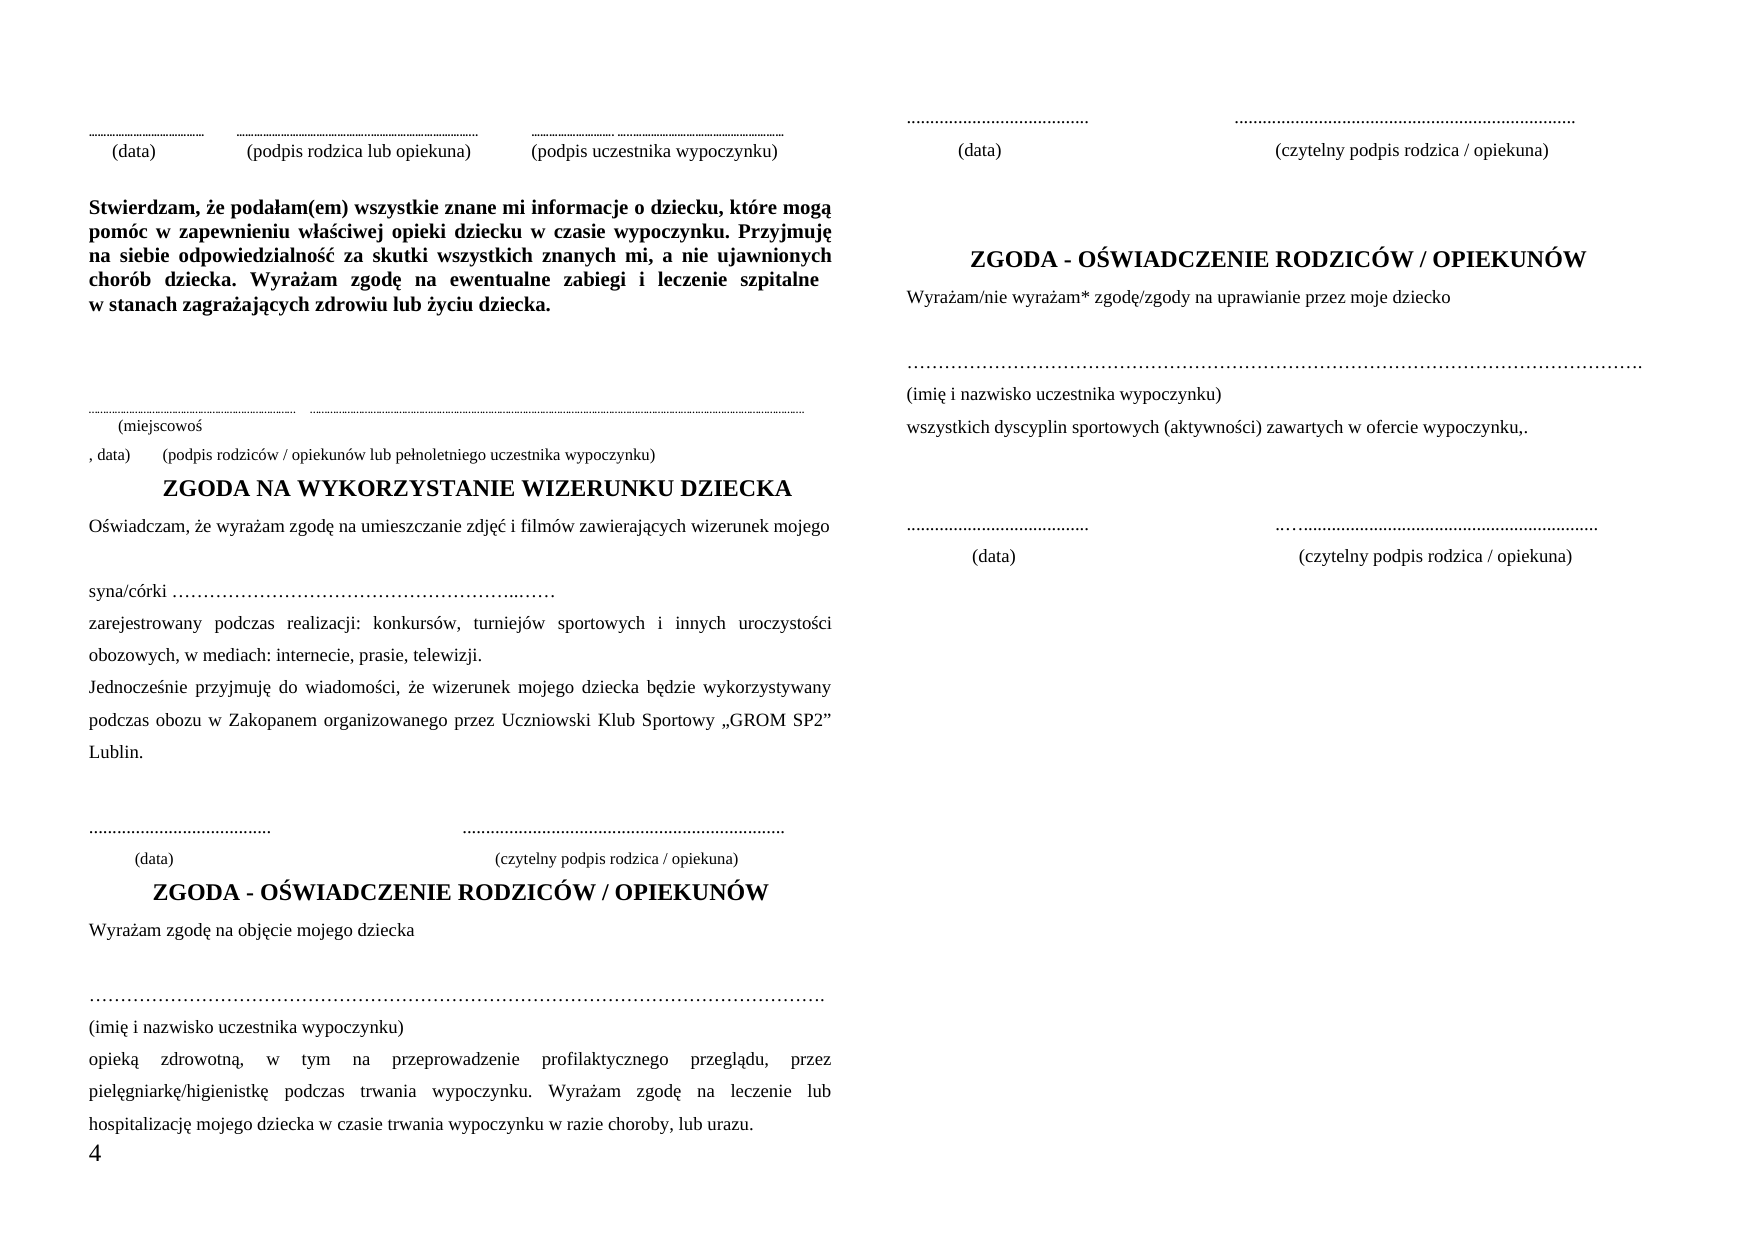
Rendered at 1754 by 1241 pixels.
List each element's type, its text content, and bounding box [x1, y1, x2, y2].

text (data) (czytelny podpis rodzica / opiekuna) [89, 849, 833, 868]
text ZGODA NA WYKORZYSTANIE WIZERUNKU DZIECKA [162, 474, 833, 501]
text opieką zdrowotną, w tym na przeprowadzenie profilaktycznego przeglądu, przez pielęgniarkę/higienistkę podczas trwania wypoczynku. Wyrażam zgodę na leczenie lub hospitalizację mojego dziecka w czasie trwania wypoczynku w razie choroby, lub urazu. [89, 1048, 833, 1134]
text Oświadczam, że wyrażam zgodę na umieszczanie zdjęć i filmów zawierających wizerunek mojego [89, 515, 833, 537]
text (miejscowoś [89, 416, 833, 435]
text (data) (podpis rodzica lub opiekuna) (podpis uczestnika wypoczynku) [89, 140, 833, 162]
text ………………………………………………………………………………………………………. (imię i nazwisko uczestnika wypoczynku) [906, 351, 1651, 405]
text ZGODA - OŚWIADCZENIE RODZICÓW / OPIEKUNÓW [89, 877, 833, 905]
text ZGODA - OŚWIADCZENIE RODZICÓW / OPIEKUNÓW [906, 245, 1651, 273]
text Wyrażam zgodę na objęcie mojego dziecka [89, 919, 833, 940]
text , data) (podpis rodziców / opiekunów lub pełnoletniego uczestnika wypoczynku) [89, 445, 833, 464]
text Stwierdzam, że podałam(em) wszystkie znane mi informacje o dziecku, które mogą pomóc w zapewnieniu właściwej opieki dziecku w czasie wypoczynku. Przyjmuję na siebie odpowiedzialność za skutki wszystkich znanych mi, a nie ujawnionych chorób dziecka. Wyrażam zgodę na ewentualne zabiegi i leczenie szpitalne w stanach zagrażających zdrowiu lub życiu dziecka. [89, 195, 833, 316]
text ………………………………………………………………………………………………………. (imię i nazwisko uczestnika wypoczynku) [89, 983, 833, 1037]
text (data) (czytelny podpis rodzica / opiekuna) [906, 545, 1651, 566]
text wszystkich dyscyplin sportowych (aktywności) zawartych w ofercie wypoczynku,. [906, 416, 1651, 437]
text ……………………………………………………………… ………………………………………………………………………………………………………………………………………………………. [89, 401, 833, 416]
text Wyrażam/nie wyrażam* zgodę/zgody na uprawianie przez moje dziecko [906, 286, 1651, 308]
text zarejestrowany podczas realizacji: konkursów, turniejów sportowych i innych uroczystości obozowych, w mediach: internecie, prasie, telewizji. [89, 612, 833, 666]
text ....................................... ..................................................................... [89, 816, 833, 838]
text syna/córki ………………………………………………..…… [89, 579, 833, 601]
text ....................................... ......................................................................... [906, 106, 1651, 128]
text Jednocześnie przyjmuję do wiadomości, że wizerunek mojego dziecka będzie wykorzystywany podczas obozu w Zakopanem organizowanego przez Uczniowski Klub Sportowy „GROM SP2” Lublin. [89, 676, 833, 763]
text (data) (czytelny podpis rodzica / opiekuna) [906, 138, 1651, 160]
text ....................................... ..…............................................................... [906, 512, 1651, 534]
text ………………………………… ………………………….…………..……………………………... ………………………. …..…………………………………………… [89, 125, 833, 140]
